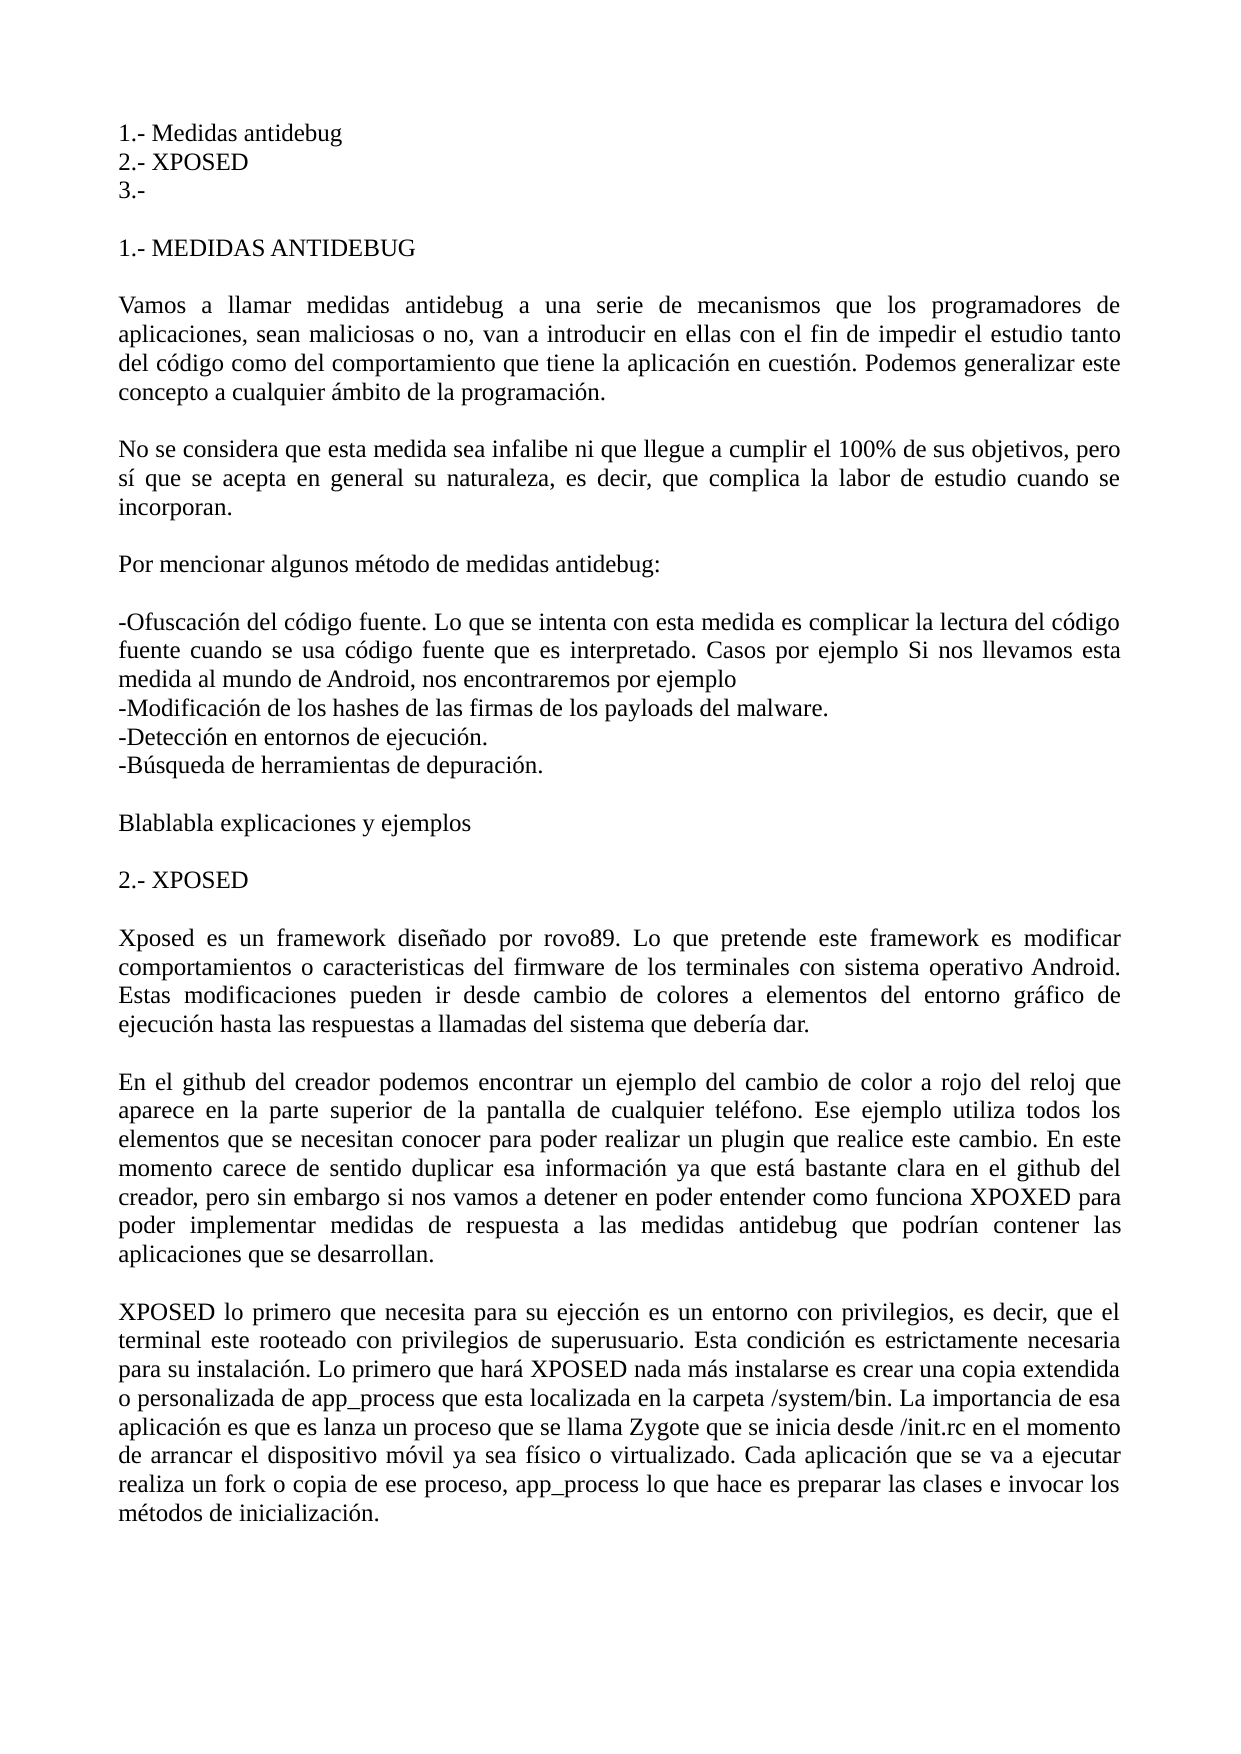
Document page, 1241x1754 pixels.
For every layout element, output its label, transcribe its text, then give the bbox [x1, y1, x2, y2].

text -Detección en entornos de ejecución. [118, 722, 1122, 751]
text -Ofuscación del código fuente. Lo que se intenta con esta medida es complicar la lectura del código fuente cuando se usa código fuente que es interpretado. Casos por ejemplo Si nos llevamos esta medida al mundo de Android, nos encontraremos por ejemplo [118, 607, 1122, 693]
text -Modificación de los hashes de las firmas de los payloads del malware. [118, 693, 1122, 722]
text XPOSED lo primero que necesita para su ejección es un entorno con privilegios, es decir, que el terminal este rooteado con privilegios de superusuario. Esta condición es estrictamente necesaria para su instalación. Lo primero que hará XPOSED nada más instalarse es crear una copia extendida o personalizada de app_process que esta localizada en la carpeta /system/bin. La importancia de esa aplicación es que es lanza un proceso que se llama Zygote que se inicia desde /init.rc en el momento de arrancar el dispositivo móvil ya sea físico o virtualizado. Cada aplicación que se va a ejecutar realiza un fork o copia de ese proceso, app_process lo que hace es preparar las clases e invocar los métodos de inicialización. [118, 1297, 1122, 1527]
text Blablabla explicaciones y ejemplos [118, 808, 1122, 837]
text Xposed es un framework diseñado por rovo89. Lo que pretende este framework es modificar comportamientos o caracteristicas del firmware de los terminales con sistema operativo Android. Estas modificaciones pueden ir desde cambio de colores a elementos del entorno gráfico de ejecución hasta las respuestas a llamadas del sistema que debería dar. [118, 923, 1122, 1038]
text 2.- XPOSED [118, 147, 1122, 176]
text Vamos a llamar medidas antidebug a una serie de mecanismos que los programadores de aplicaciones, sean maliciosas o no, van a introducir en ellas con el fin de impedir el estudio tanto del código como del comportamiento que tiene la aplicación en cuestión. Podemos generalizar este concepto a cualquier ámbito de la programación. [118, 291, 1122, 406]
text No se considera que esta medida sea infalibe ni que llegue a cumplir el 100% de sus objetivos, pero sí que se acepta en general su naturaleza, es decir, que complica la labor de estudio cuando se incorporan. [118, 434, 1122, 521]
text -Búsqueda de herramientas de depuración. [118, 751, 1122, 779]
text 2.- XPOSED [118, 866, 1122, 894]
text 1.- Medidas antidebug [118, 118, 1122, 147]
text En el github del creador podemos encontrar un ejemplo del cambio de color a rojo del reloj que aparece en la parte superior de la pantalla de cualquier teléfono. Ese ejemplo utiliza todos los elementos que se necesitan conocer para poder realizar un plugin que realice este cambio. En este momento carece de sentido duplicar esa información ya que está bastante clara en el github del creador, pero sin embargo si nos vamos a detener en poder entender como funciona XPOXED para poder implementar medidas de respuesta a las medidas antidebug que podrían contener las aplicaciones que se desarrollan. [118, 1067, 1122, 1268]
text 3.- [118, 176, 1122, 204]
text Por mencionar algunos método de medidas antidebug: [118, 549, 1122, 578]
text 1.- MEDIDAS ANTIDEBUG [118, 233, 1122, 262]
